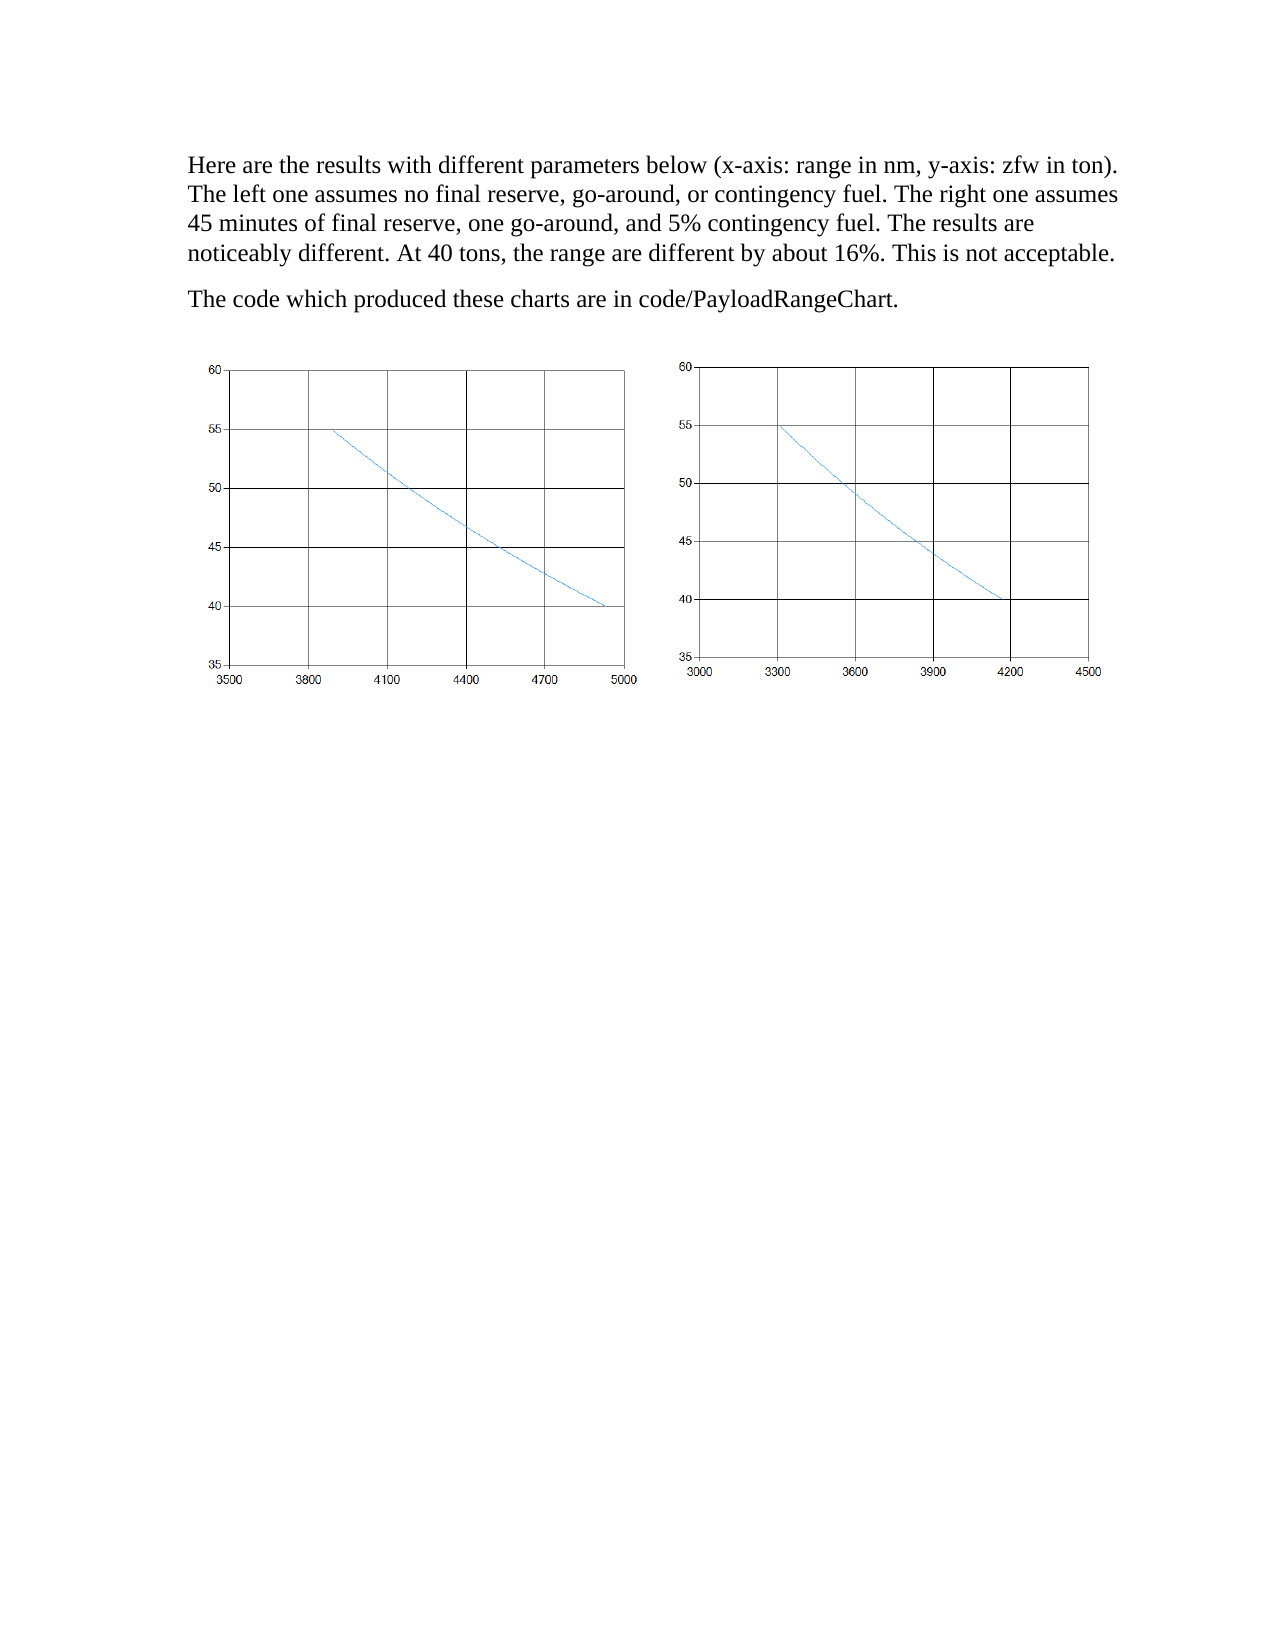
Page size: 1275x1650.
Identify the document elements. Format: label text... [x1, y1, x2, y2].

text The code which produced these charts are in code/PayloadRangeChart. [187, 284, 1125, 312]
text Here are the results with different parameters below (x-axis: range in nm, y-axis: zfw in ton). The left one assumes no final reserve, go-around, or contingency fuel. The right one assumes 45 minutes of final reserve, one go-around, and 5% contingency fuel. The results are noticeably different. At 40 tons, the range are different by about 16%. This is not acceptable. [187, 150, 1125, 267]
